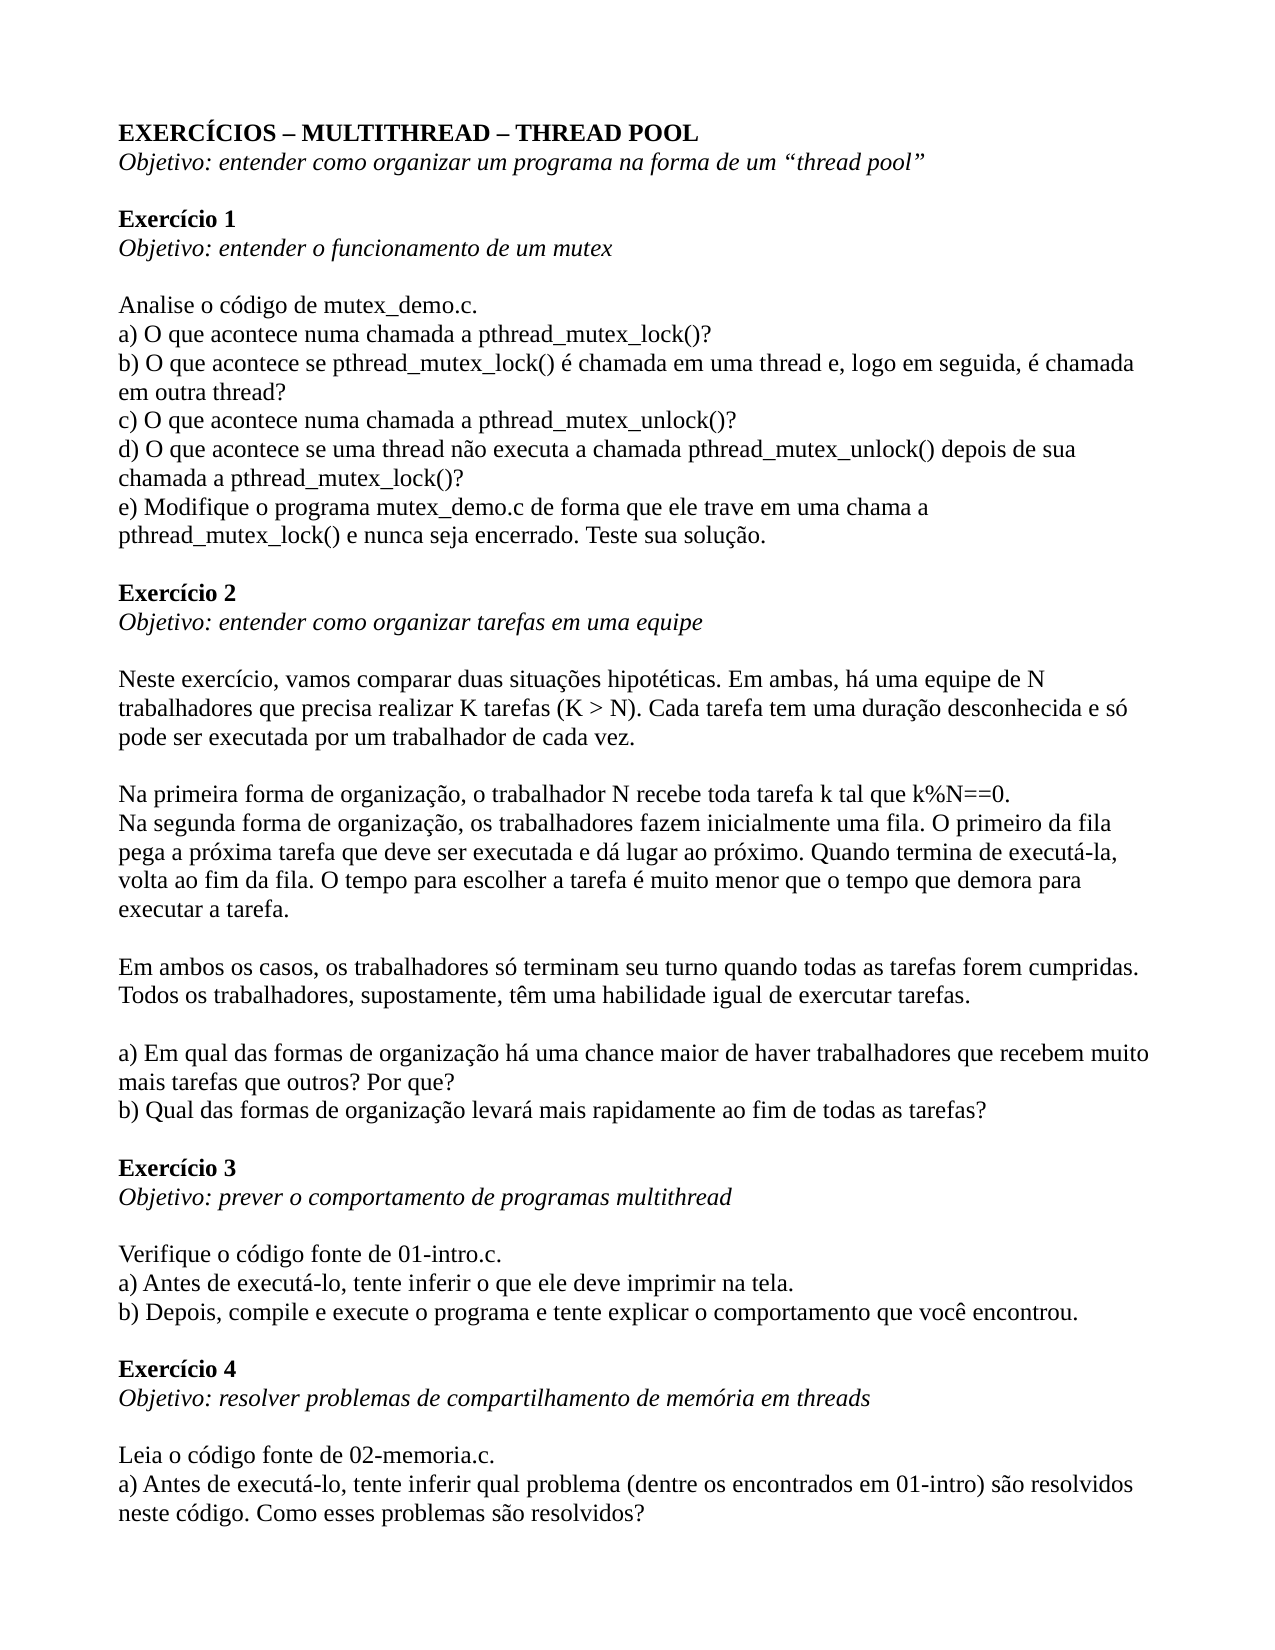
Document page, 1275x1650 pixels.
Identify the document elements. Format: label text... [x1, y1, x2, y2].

text Exercício 3 [118, 1153, 1157, 1182]
text Objetivo: entender o funcionamento de um mutex [118, 233, 1157, 262]
text b) Qual das formas de organização levará mais rapidamente ao fim de todas as tarefas? [118, 1096, 1157, 1124]
text d) O que acontece se uma thread não executa a chamada pthread_mutex_unlock() depois de sua chamada a pthread_mutex_lock()? [118, 434, 1157, 492]
text a) Antes de executá-lo, tente inferir qual problema (dentre os encontrados em 01-intro) são resolvidos neste código. Como esses problemas são resolvidos? [118, 1469, 1157, 1527]
text Na segunda forma de organização, os trabalhadores fazem inicialmente uma fila. O primeiro da fila pega a próxima tarefa que deve ser executada e dá lugar ao próximo. Quando termina de executá-la, volta ao fim da fila. O tempo para escolher a tarefa é muito menor que o tempo que demora para executar a tarefa. [118, 808, 1157, 923]
text Analise o código de mutex_demo.c. [118, 291, 1157, 319]
text Objetivo: entender como organizar um programa na forma de um “thread pool” [118, 147, 1157, 176]
text Na primeira forma de organização, o trabalhador N recebe toda tarefa k tal que k%N==0. [118, 779, 1157, 808]
text Objetivo: prever o comportamento de programas multithread [118, 1182, 1157, 1211]
text Objetivo: resolver problemas de compartilhamento de memória em threads [118, 1383, 1157, 1412]
text c) O que acontece numa chamada a pthread_mutex_unlock()? [118, 406, 1157, 434]
text Leia o código fonte de 02-memoria.c. [118, 1441, 1157, 1469]
text a) O que acontece numa chamada a pthread_mutex_lock()? [118, 319, 1157, 348]
text EXERCÍCIOS – MULTITHREAD – THREAD POOL [118, 118, 1157, 147]
text b) O que acontece se pthread_mutex_lock() é chamada em uma thread e, logo em seguida, é chamada em outra thread? [118, 348, 1157, 406]
text Exercício 4 [118, 1354, 1157, 1383]
text a) Antes de executá-lo, tente inferir o que ele deve imprimir na tela. [118, 1268, 1157, 1297]
text e) Modifique o programa mutex_demo.c de forma que ele trave em uma chama a pthread_mutex_lock() e nunca seja encerrado. Teste sua solução. [118, 492, 1157, 549]
text Em ambos os casos, os trabalhadores só terminam seu turno quando todas as tarefas forem cumpridas. Todos os trabalhadores, supostamente, têm uma habilidade igual de exercutar tarefas. [118, 952, 1157, 1009]
text a) Em qual das formas de organização há uma chance maior de haver trabalhadores que recebem muito mais tarefas que outros? Por que? [118, 1038, 1157, 1096]
text b) Depois, compile e execute o programa e tente explicar o comportamento que você encontrou. [118, 1297, 1157, 1326]
text Neste exercício, vamos comparar duas situações hipotéticas. Em ambas, há uma equipe de N trabalhadores que precisa realizar K tarefas (K > N). Cada tarefa tem uma duração desconhecida e só pode ser executada por um trabalhador de cada vez. [118, 664, 1157, 751]
text Verifique o código fonte de 01-intro.c. [118, 1239, 1157, 1268]
text Exercício 2 [118, 578, 1157, 607]
text Objetivo: entender como organizar tarefas em uma equipe [118, 607, 1157, 636]
text Exercício 1 [118, 204, 1157, 233]
